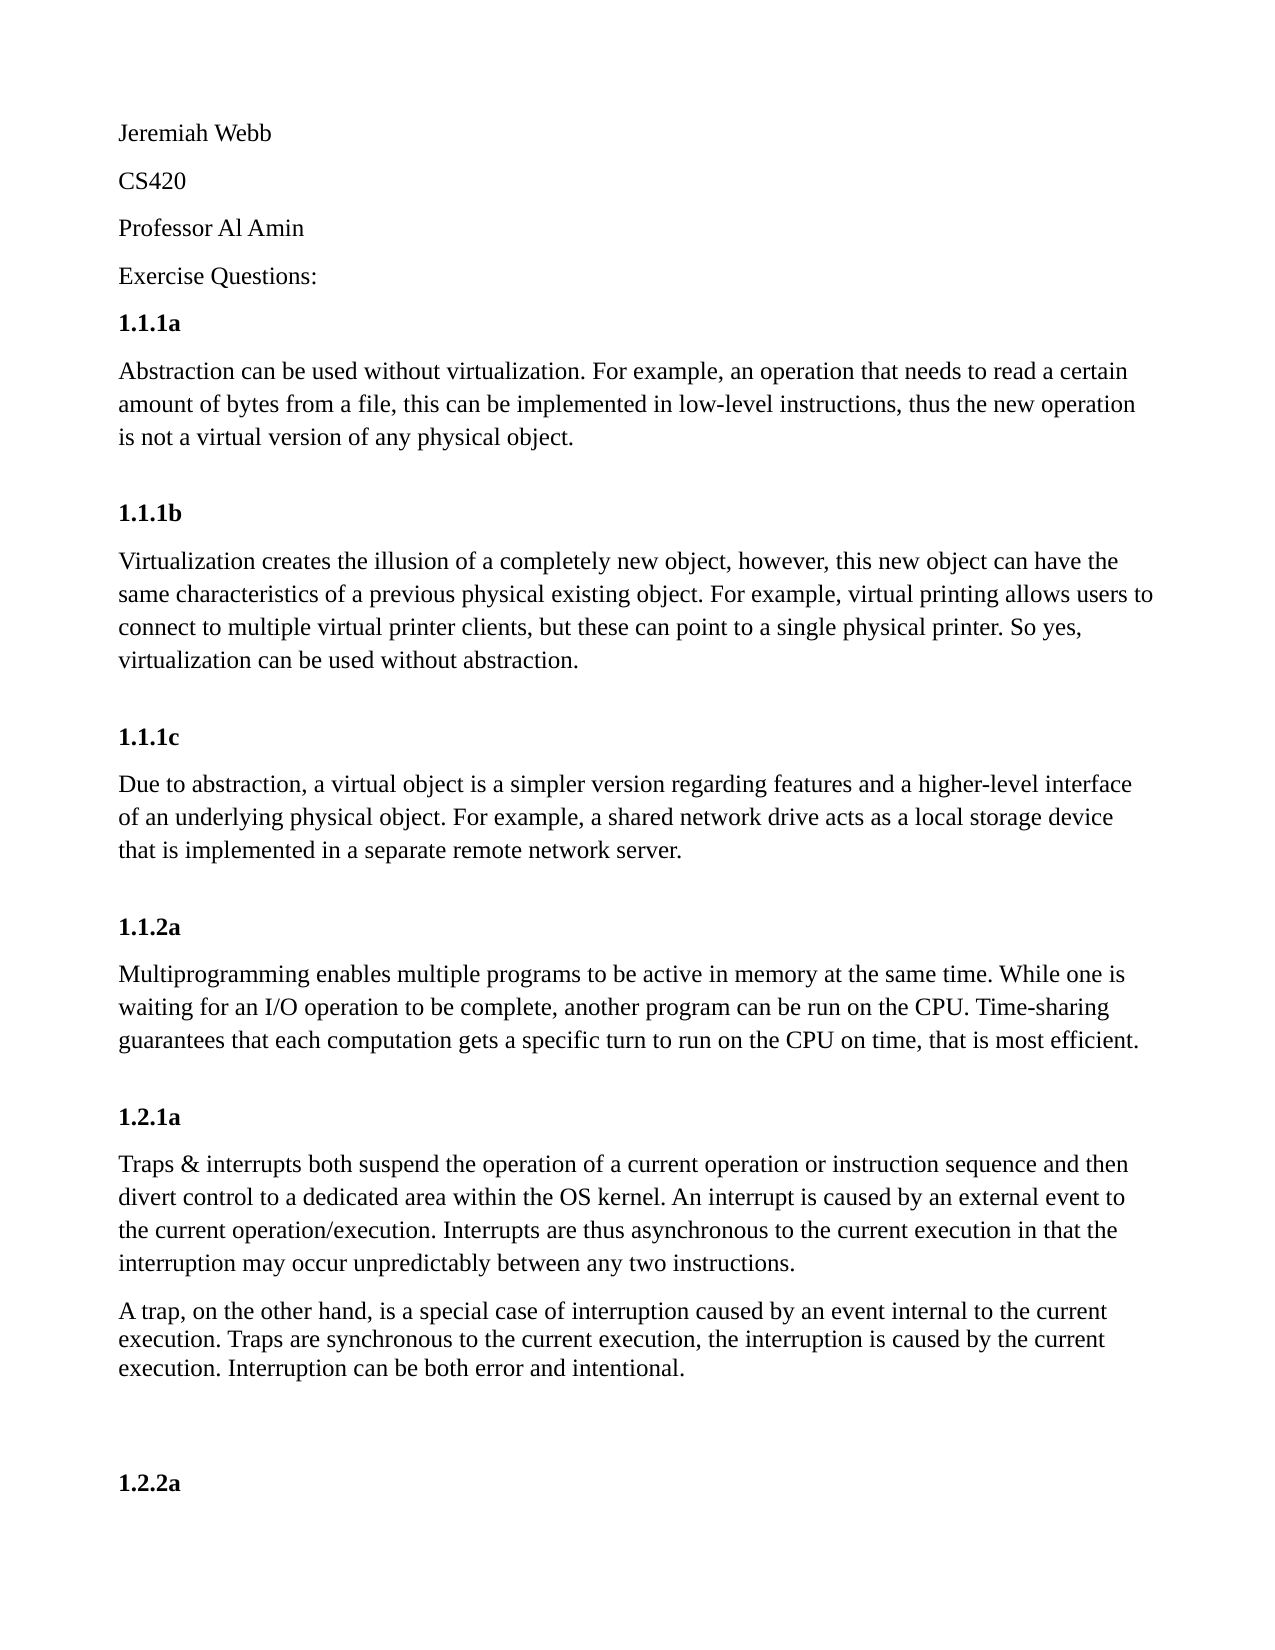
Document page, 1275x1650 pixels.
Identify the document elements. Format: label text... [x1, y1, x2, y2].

text Multiprogramming enables multiple programs to be active in memory at the same time. While one is waiting for an I/O operation to be complete, another program can be run on the CPU. Time-sharing guarantees that each computation gets a specific turn to run on the CPU on time, that is most efficient. [118, 959, 1157, 1054]
text 1.1.2a [118, 912, 1157, 940]
text Abstraction can be used without virtualization. For example, an operation that needs to read a certain amount of bytes from a file, this can be implemented in low-level instructions, thus the new operation is not a virtual version of any physical object. [118, 356, 1157, 451]
text 1.1.1b [118, 498, 1157, 527]
text 1.1.1a [118, 308, 1157, 337]
text A trap, on the other hand, is a special case of interruption caused by an event internal to the current execution. Traps are synchronous to the current execution, the interruption is caused by the current execution. Interruption can be both error and intentional. [118, 1296, 1157, 1382]
text CS420 [118, 166, 1157, 194]
text 1.1.1c [118, 722, 1157, 750]
text Virtualization creates the illusion of a completely new object, however, this new object can have the same characteristics of a previous physical existing object. For example, virtual printing allows users to connect to multiple virtual printer clients, but these can point to a single physical printer. So yes, virtualization can be used without abstraction. [118, 546, 1157, 674]
text Due to abstraction, a virtual object is a simpler version regarding features and a higher-level interface of an underlying physical object. For example, a shared network drive acts as a local storage device that is implemented in a separate remote network server. [118, 769, 1157, 864]
text Traps & interrupts both suspend the operation of a current operation or instruction sequence and then divert control to a dedicated area within the OS kernel. An interrupt is caused by an external event to the current operation/execution. Interrupts are thus asynchronous to the current execution in that the interruption may occur unpredictably between any two instructions. [118, 1149, 1157, 1277]
text Professor Al Amin [118, 213, 1157, 242]
text Exercise Questions: [118, 261, 1157, 290]
text Jeremiah Webb [118, 118, 1157, 147]
text 1.2.2a [118, 1468, 1157, 1497]
text 1.2.1a [118, 1102, 1157, 1130]
